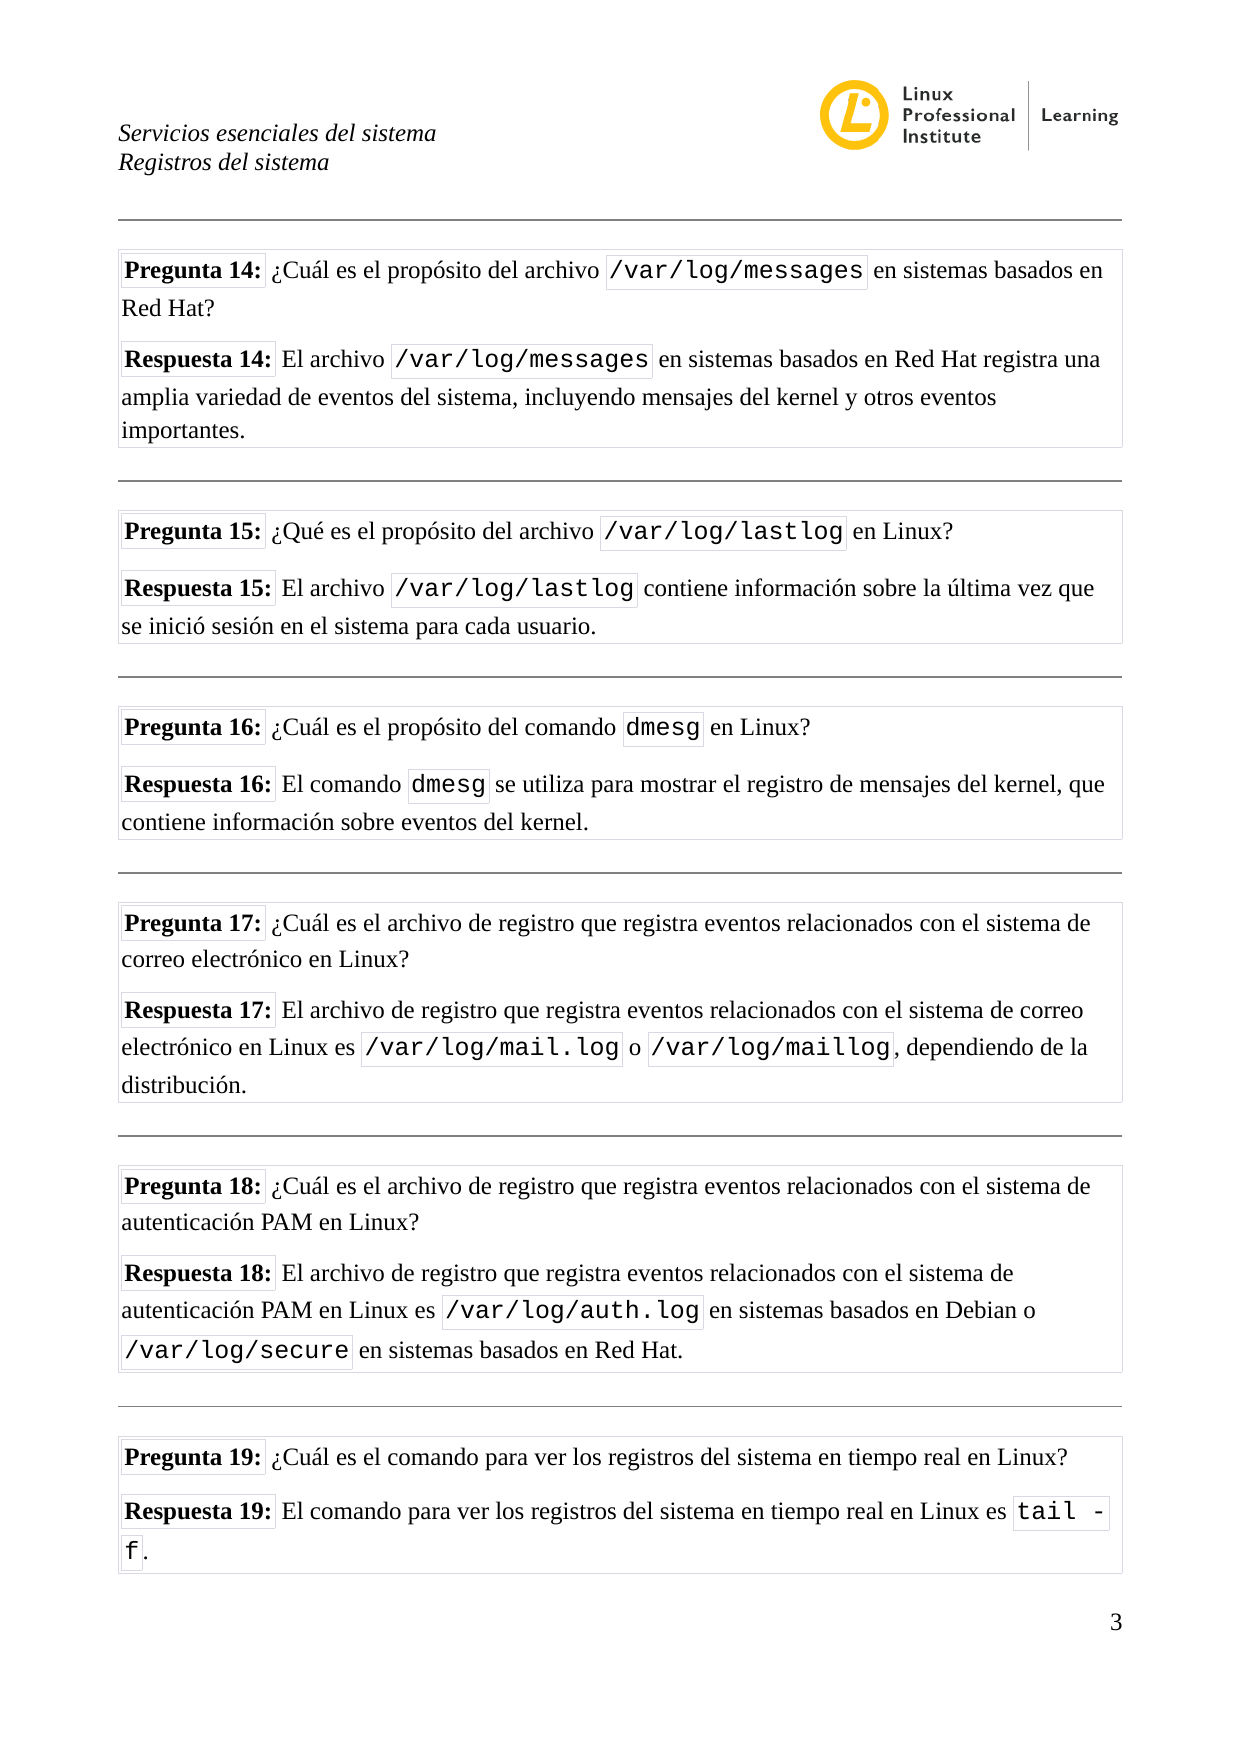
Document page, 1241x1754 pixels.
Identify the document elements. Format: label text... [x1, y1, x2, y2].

text Respuesta 17: El archivo de registro que registra eventos relacionados con el sistema de correo electrónico en Linux es /var/log/mail.log o /var/log/maillog, dependiendo de la distribución. [119, 989, 1122, 1102]
text Respuesta 15: El archivo /var/log/lastlog contiene información sobre la última vez que se inició sesión en el sistema para cada usuario. [119, 567, 1122, 643]
text Pregunta 15: ¿Qué es el propósito del archivo /var/log/lastlog en Linux? [119, 511, 1122, 550]
picture [819, 79, 1119, 151]
text Pregunta 16: ¿Cuál es el propósito del comando dmesg en Linux? [119, 707, 1122, 746]
text Pregunta 19: ¿Cuál es el comando para ver los registros del sistema en tiempo real en Linux? [119, 1437, 1122, 1474]
text Respuesta 14: El archivo /var/log/messages en sistemas basados en Red Hat registra una amplia variedad de eventos del sistema, incluyendo mensajes del kernel y otros eventos importantes. [119, 338, 1122, 447]
text Respuesta 18: El archivo de registro que registra eventos relacionados con el sistema de autenticación PAM en Linux es /var/log/auth.log en sistemas basados en Debian o /var/log/secure en sistemas basados en Red Hat. [119, 1252, 1122, 1372]
text Pregunta 14: ¿Cuál es el propósito del archivo /var/log/messages en sistemas basados en Red Hat? [119, 250, 1122, 322]
text Respuesta 19: El comando para ver los registros del sistema en tiempo real en Linux es tail -f. [119, 1490, 1122, 1573]
text Respuesta 16: El comando dmesg se utiliza para mostrar el registro de mensajes del kernel, que contiene información sobre eventos del kernel. [119, 763, 1122, 839]
text Pregunta 18: ¿Cuál es el archivo de registro que registra eventos relacionados con el sistema de autenticación PAM en Linux? [119, 1166, 1122, 1236]
text Pregunta 17: ¿Cuál es el archivo de registro que registra eventos relacionados con el sistema de correo electrónico en Linux? [119, 903, 1122, 973]
